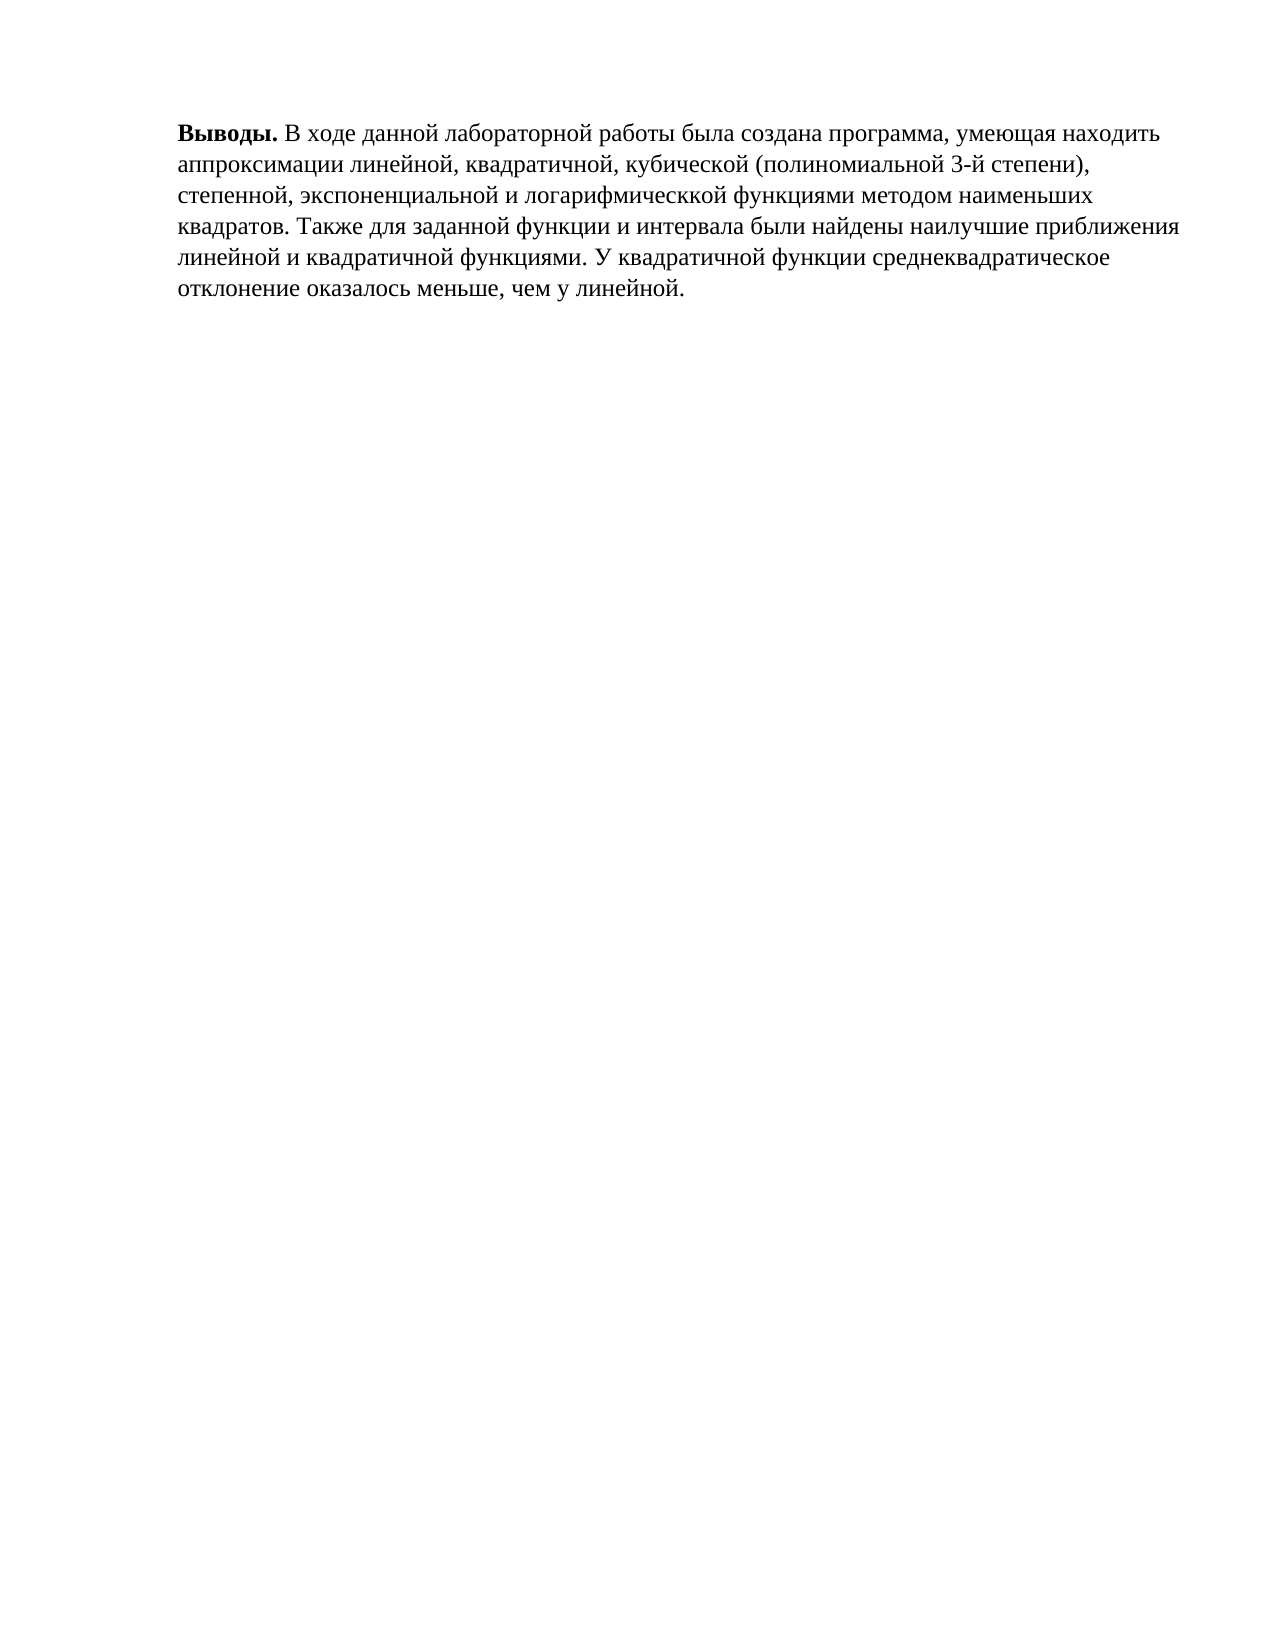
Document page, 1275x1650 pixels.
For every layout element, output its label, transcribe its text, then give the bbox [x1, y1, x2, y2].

text Выводы. В ходе данной лабораторной работы была создана программа, умеющая находить аппроксимации линейной, квадратичной, кубической (полиномиальной 3-й степени), степенной, экспоненциальной и логарифмическкой функциями методом наименьших квадратов. Также для заданной функции и интервала были найдены наилучшие приближения линейной и квадратичной функциями. У квадратичной функции среднеквадратическое отклонение оказалось меньше, чем у линейной. [177, 118, 1186, 302]
